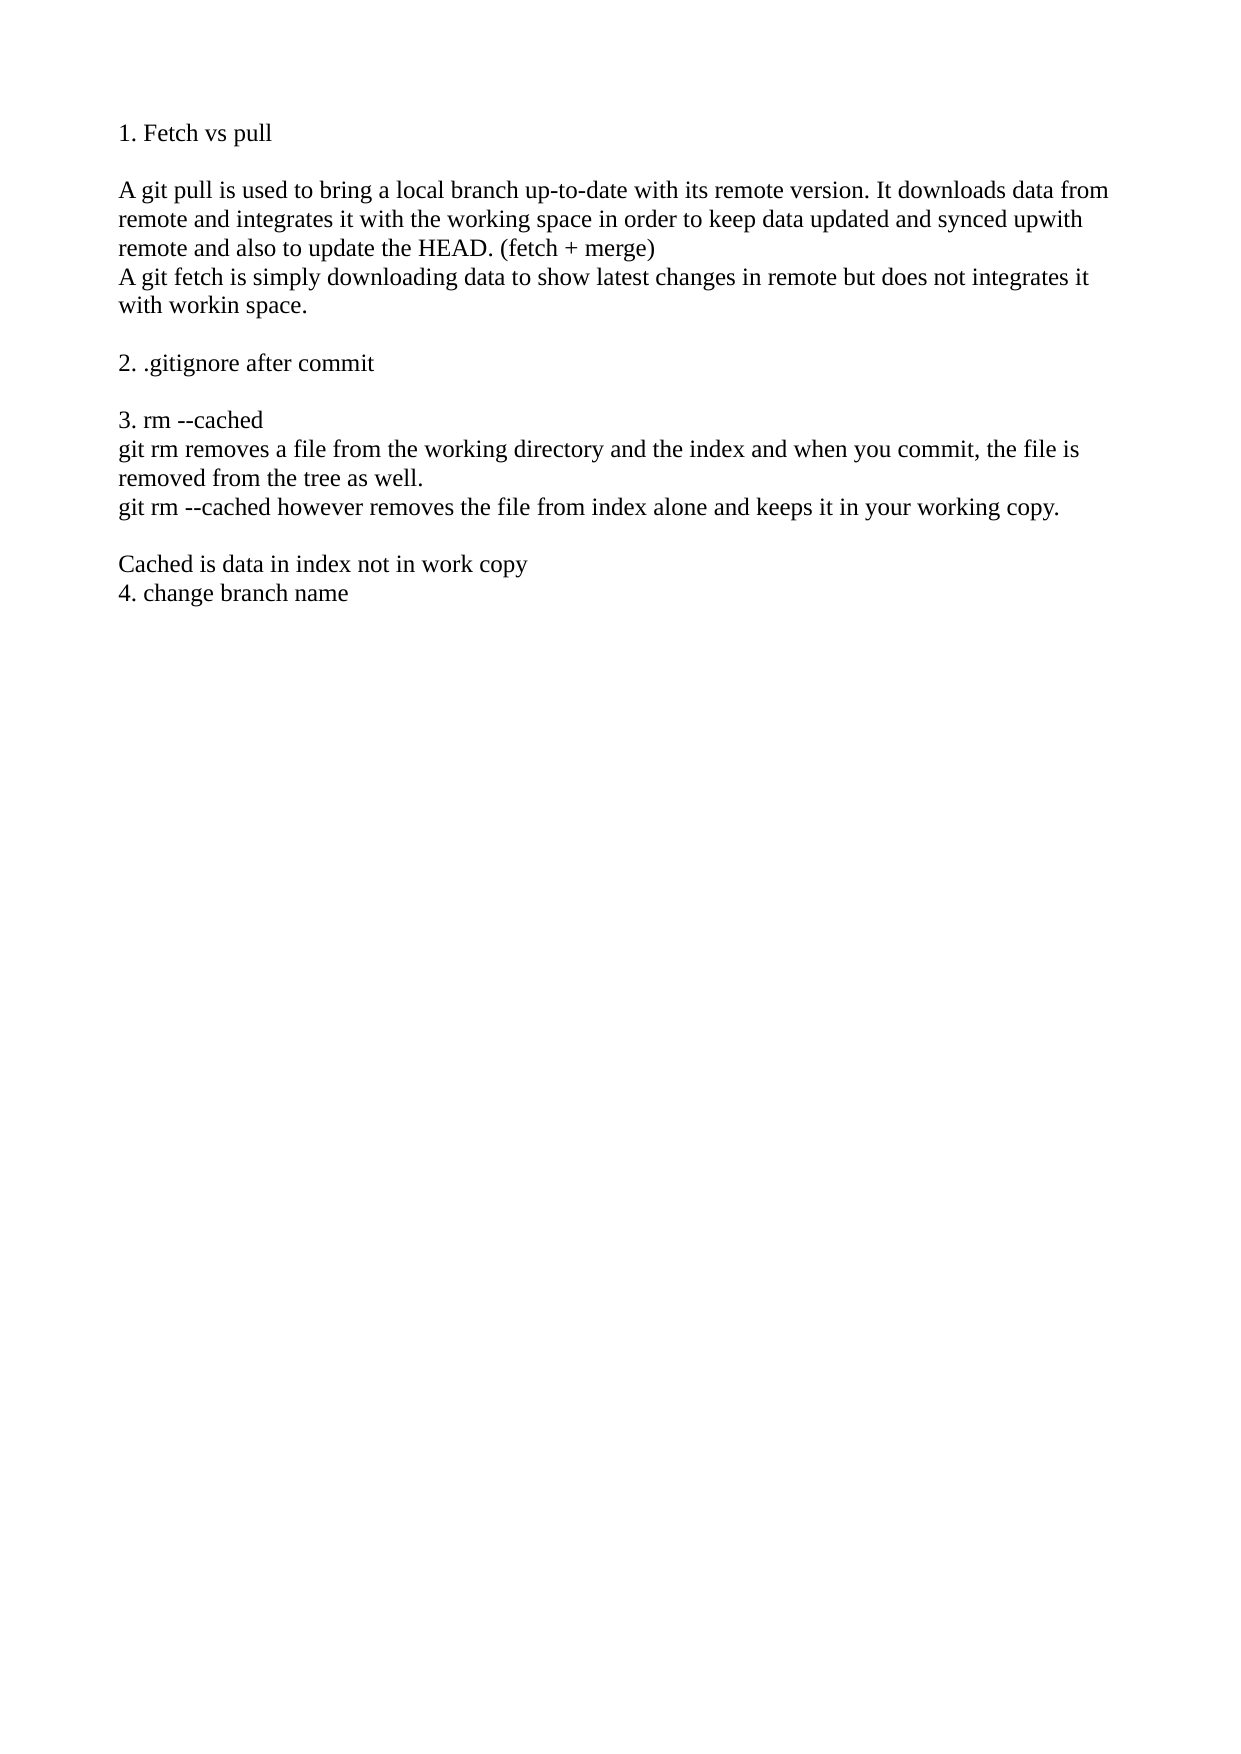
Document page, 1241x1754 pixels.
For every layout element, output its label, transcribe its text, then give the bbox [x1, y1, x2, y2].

text git rm --cached however removes the file from index alone and keeps it in your working copy. [118, 492, 1122, 521]
text 1. Fetch vs pull [118, 118, 1122, 147]
text 3. rm --cached [118, 406, 1122, 434]
text 2. .gitignore after commit [118, 348, 1122, 377]
text A git fetch is simply downloading data to show latest changes in remote but does not integrates it with workin space. [118, 262, 1122, 319]
text A git pull is used to bring a local branch up-to-date with its remote version. It downloads data from remote and integrates it with the working space in order to keep data updated and synced upwith remote and also to update the HEAD. (fetch + merge) [118, 176, 1122, 262]
text Cached is data in index not in work copy [118, 549, 1122, 578]
text git rm removes a file from the working directory and the index and when you commit, the file is removed from the tree as well. [118, 434, 1122, 492]
text 4. change branch name [118, 578, 1122, 607]
